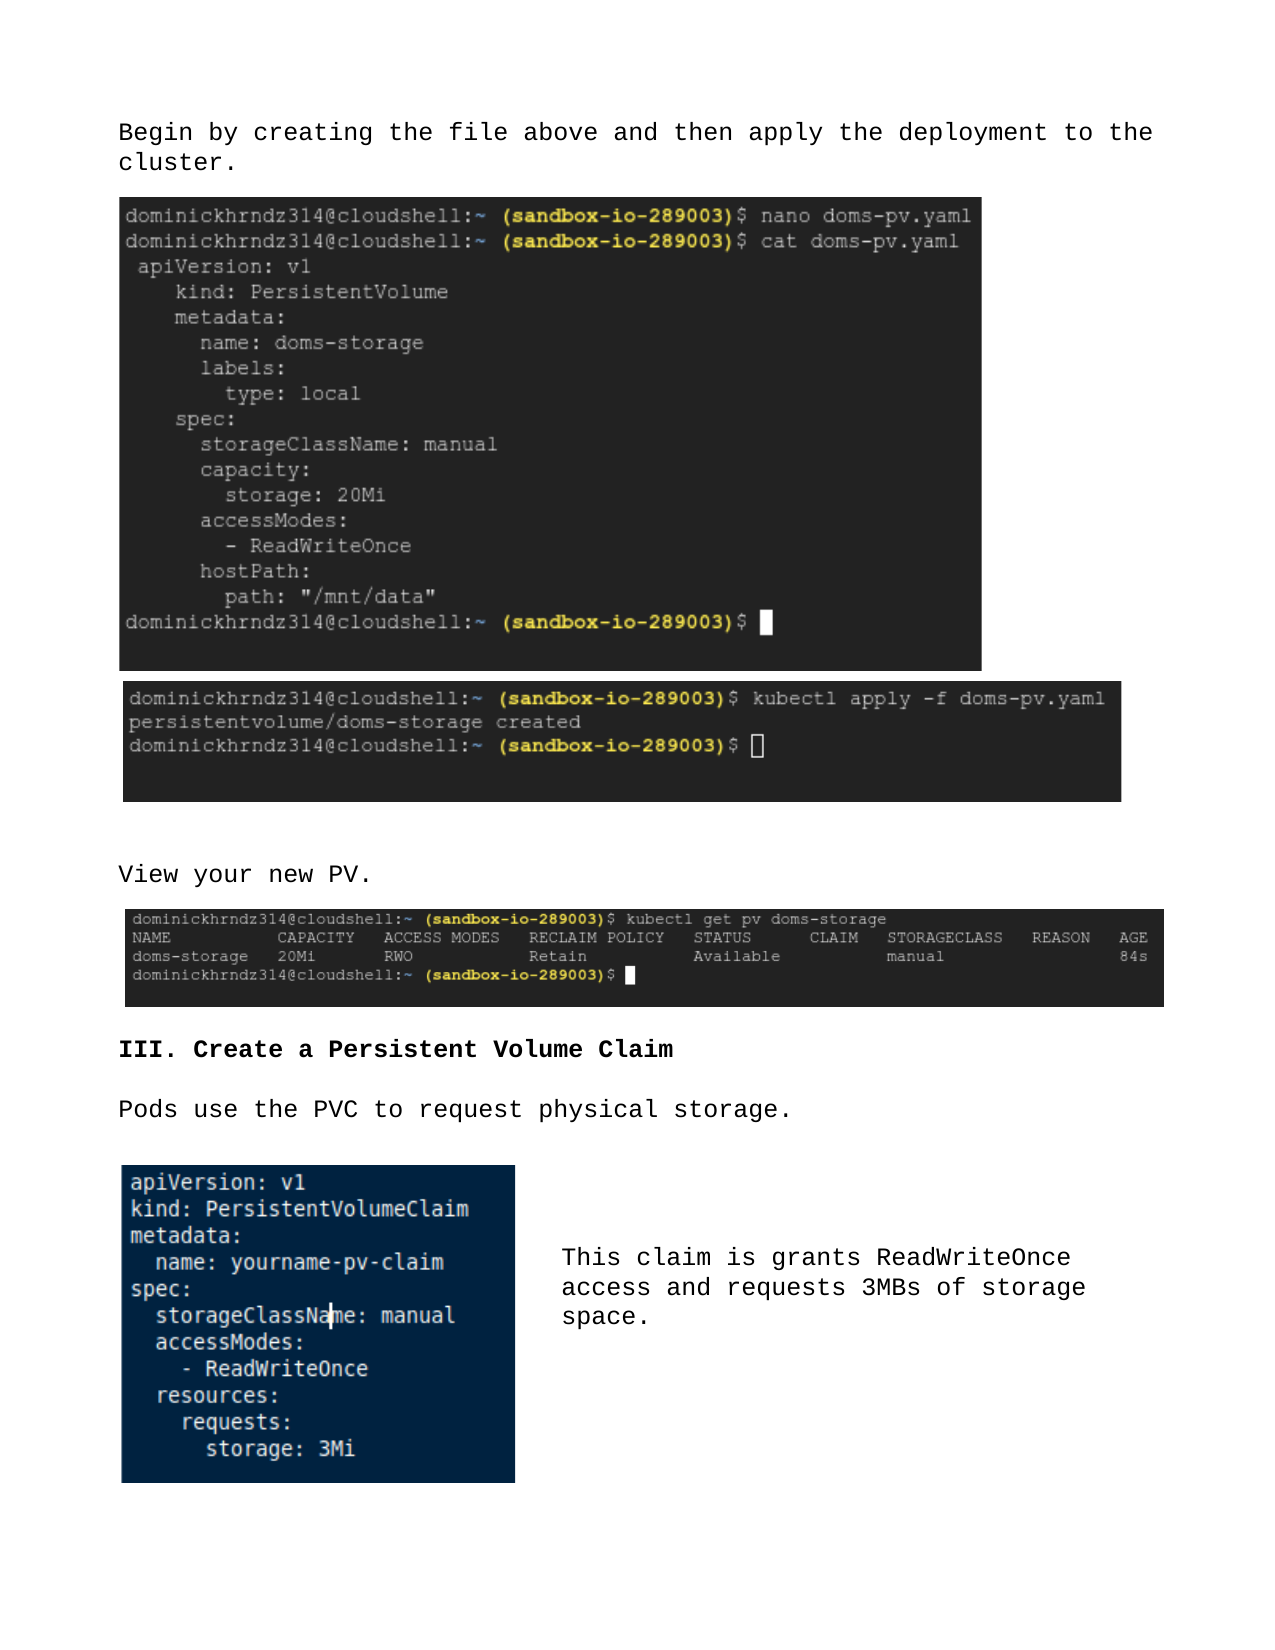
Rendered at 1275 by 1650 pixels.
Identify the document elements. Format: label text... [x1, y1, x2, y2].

picture [125, 909, 1164, 1007]
picture [119, 197, 982, 671]
text III. Create a Persistent Volume Claim [118, 890, 1157, 1065]
text This claim is grants ReadWriteOnce access and requests 3MBs of storage space. [516, 1243, 1157, 1332]
text Begin by creating the file above and then apply the deployment to the cluster. [118, 118, 1157, 177]
text Pods use the PVC to request physical storage. [118, 1095, 1157, 1124]
text View your new PV. [118, 650, 1157, 890]
picture [121, 1165, 516, 1483]
picture [123, 681, 1122, 802]
